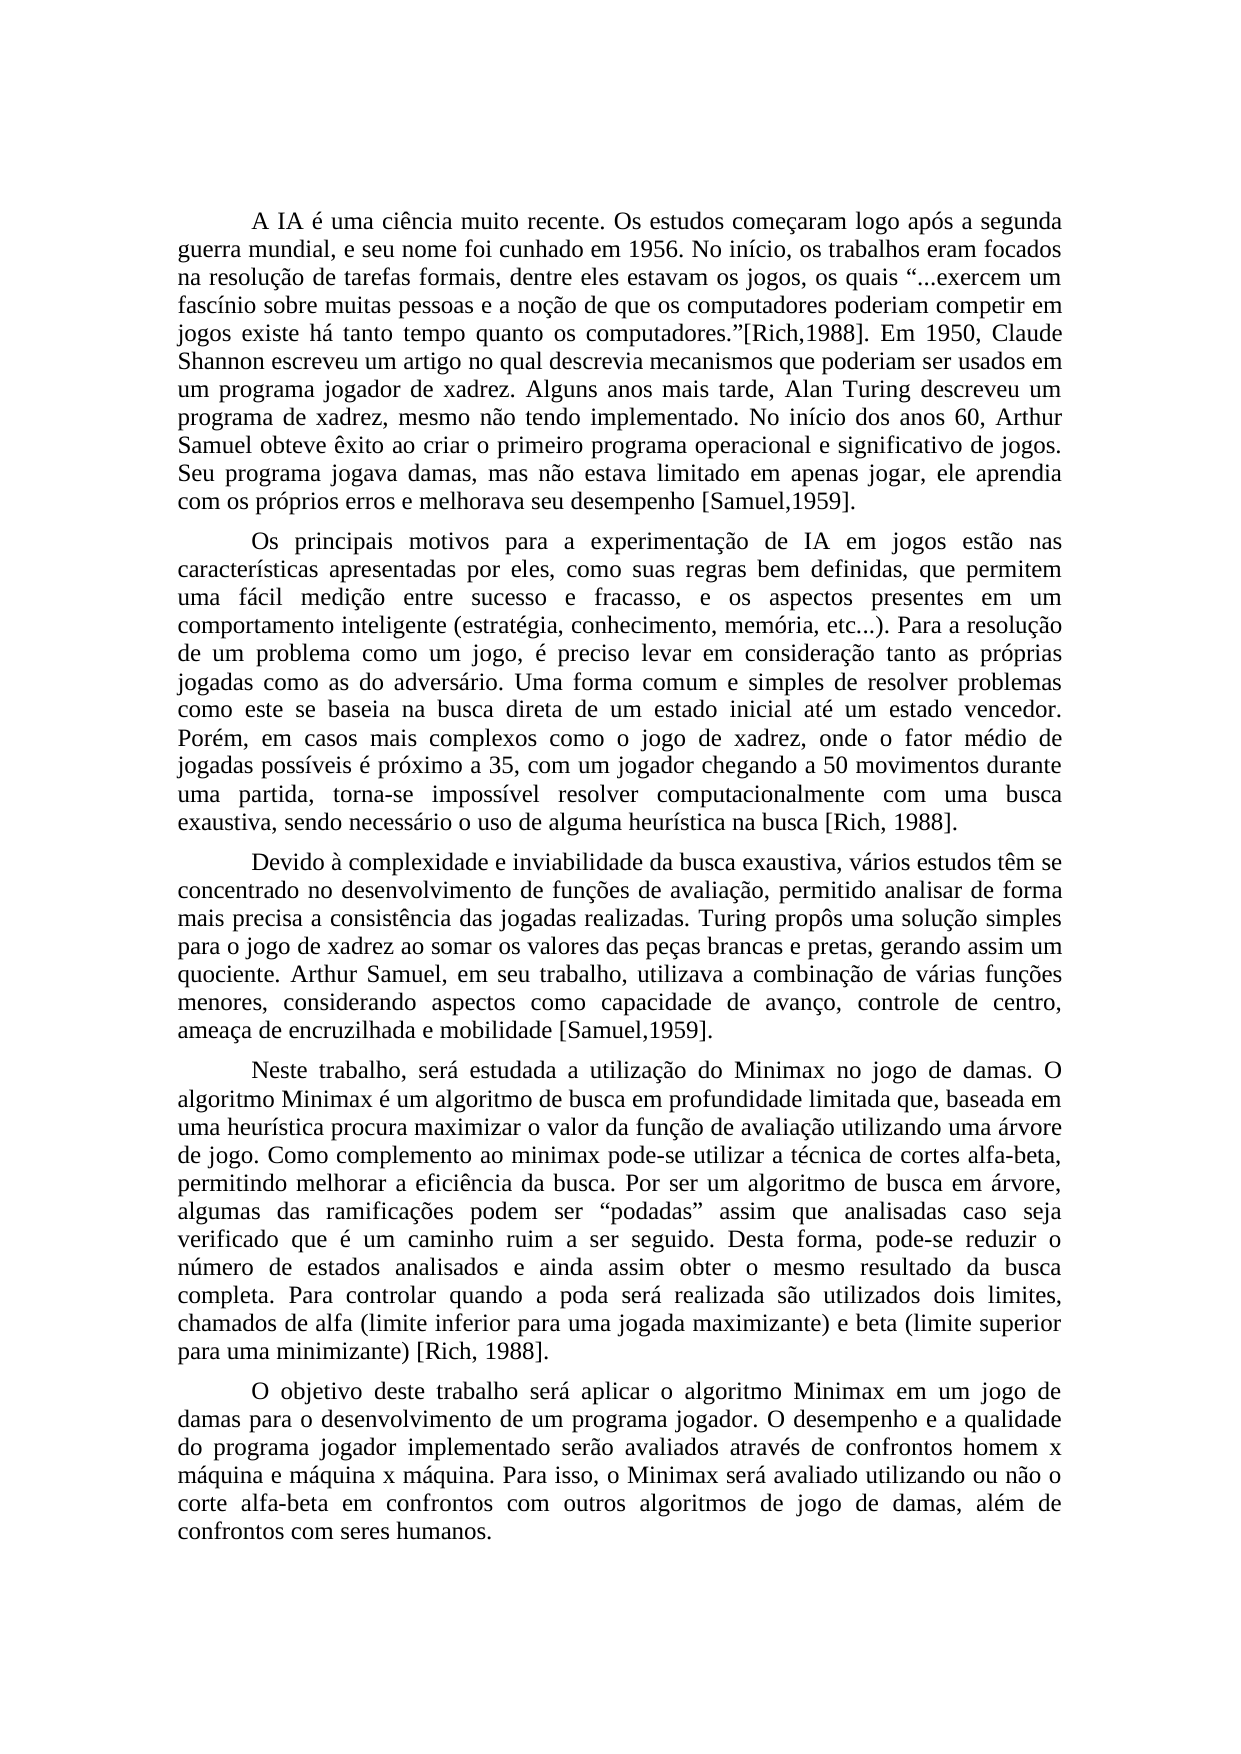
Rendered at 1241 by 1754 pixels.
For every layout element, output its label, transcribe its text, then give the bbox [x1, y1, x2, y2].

text Devido à complexidade e inviabilidade da busca exaustiva, vários estudos têm se concentrado no desenvolvimento de funções de avaliação, permitido analisar de forma mais precisa a consistência das jogadas realizadas. Turing propôs uma solução simples para o jogo de xadrez ao somar os valores das peças brancas e pretas, gerando assim um quociente. Arthur Samuel, em seu trabalho, utilizava a combinação de várias funções menores, considerando aspectos como capacidade de avanço, controle de centro, ameaça de encruzilhada e mobilidade [Samuel,1959]. [177, 848, 1063, 1044]
text O objetivo deste trabalho será aplicar o algoritmo Minimax em um jogo de damas para o desenvolvimento de um programa jogador. O desempenho e a qualidade do programa jogador implementado serão avaliados através de confrontos homem x máquina e máquina x máquina. Para isso, o Minimax será avaliado utilizando ou não o corte alfa-beta em confrontos com outros algoritmos de jogo de damas, além de confrontos com seres humanos. [177, 1377, 1063, 1545]
text Neste trabalho, será estudada a utilização do Minimax no jogo de damas. O algoritmo Minimax é um algoritmo de busca em profundidade limitada que, baseada em uma heurística procura maximizar o valor da função de avaliação utilizando uma árvore de jogo. Como complemento ao minimax pode-se utilizar a técnica de cortes alfa-beta, permitindo melhorar a eficiência da busca. Por ser um algoritmo de busca em árvore, algumas das ramificações podem ser “podadas” assim que analisadas caso seja verificado que é um caminho ruim a ser seguido. Desta forma, pode-se reduzir o número de estados analisados e ainda assim obter o mesmo resultado da busca completa. Para controlar quando a poda será realizada são utilizados dois limites, chamados de alfa (limite inferior para uma jogada maximizante) e beta (limite superior para uma minimizante) [Rich, 1988]. [177, 1056, 1063, 1365]
text Os principais motivos para a experimentação de IA em jogos estão nas características apresentadas por eles, como suas regras bem definidas, que permitem uma fácil medição entre sucesso e fracasso, e os aspectos presentes em um comportamento inteligente (estratégia, conhecimento, memória, etc...). Para a resolução de um problema como um jogo, é preciso levar em consideração tanto as próprias jogadas como as do adversário. Uma forma comum e simples de resolver problemas como este se baseia na busca direta de um estado inicial até um estado vencedor. Porém, em casos mais complexos como o jogo de xadrez, onde o fator médio de jogadas possíveis é próximo a 35, com um jogador chegando a 50 movimentos durante uma partida, torna-se impossível resolver computacionalmente com uma busca exaustiva, sendo necessário o uso de alguma heurística na busca [Rich, 1988]. [177, 527, 1063, 836]
text A IA é uma ciência muito recente. Os estudos começaram logo após a segunda guerra mundial, e seu nome foi cunhado em 1956. No início, os trabalhos eram focados na resolução de tarefas formais, dentre eles estavam os jogos, os quais “...exercem um fascínio sobre muitas pessoas e a noção de que os computadores poderiam competir em jogos existe há tanto tempo quanto os computadores.”[Rich,1988]. Em 1950, Claude Shannon escreveu um artigo no qual descrevia mecanismos que poderiam ser usados em um programa jogador de xadrez. Alguns anos mais tarde, Alan Turing descreveu um programa de xadrez, mesmo não tendo implementado. No início dos anos 60, Arthur Samuel obteve êxito ao criar o primeiro programa operacional e significativo de jogos. Seu programa jogava damas, mas não estava limitado em apenas jogar, ele aprendia com os próprios erros e melhorava seu desempenho [Samuel,1959]. [177, 207, 1063, 515]
